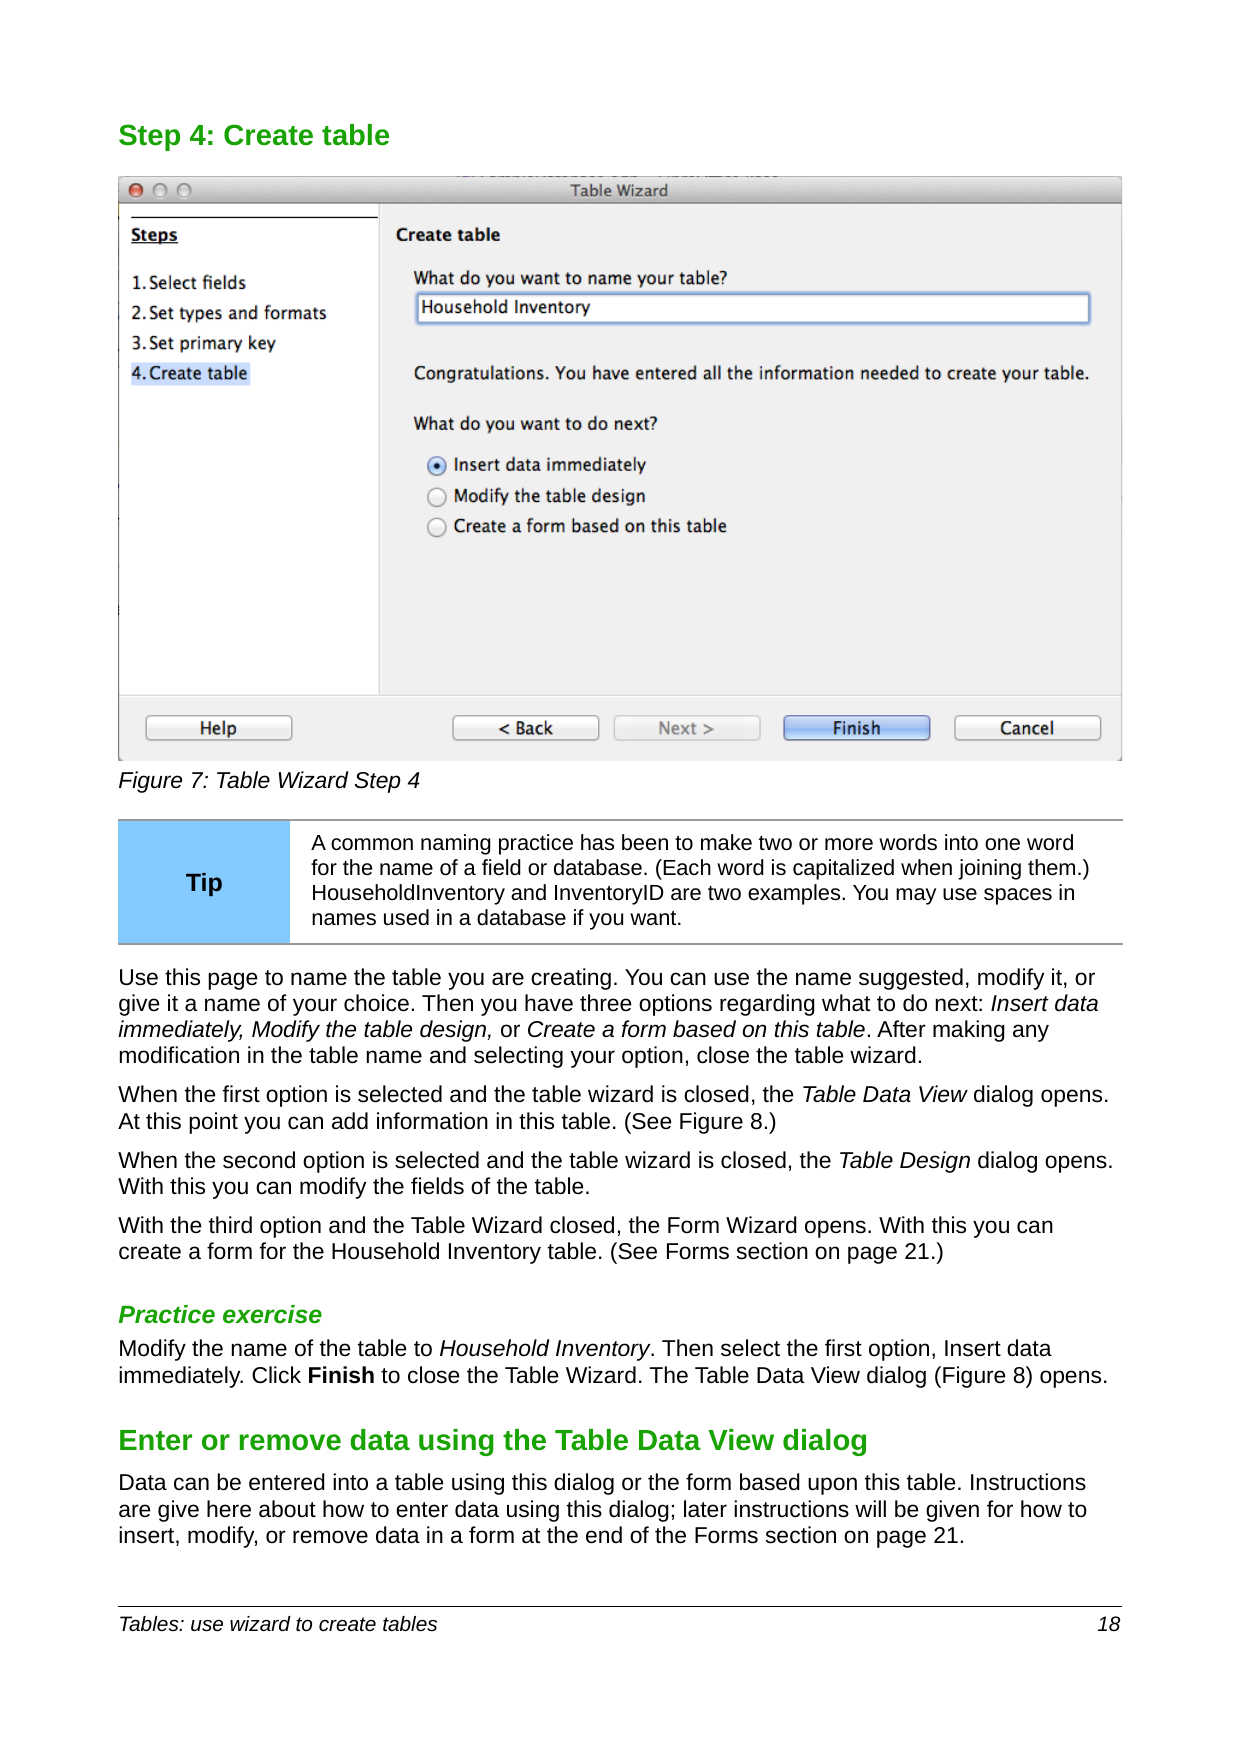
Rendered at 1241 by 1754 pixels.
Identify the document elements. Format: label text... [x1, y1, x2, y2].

text Figure 7: Table Wizard Step 4 [118, 767, 1122, 794]
subtitle Practice exercise [118, 1300, 1122, 1329]
text When the second option is selected and the table wizard is closed, the Table Design dialog opens. With this you can modify the fields of the table. [118, 1147, 1122, 1199]
text Modify the name of the table to Household Inventory. Then select the first option, Insert data immediately. Click Finish to close the Table Wizard. The Table Data View dialog (Figure 8) opens. [118, 1335, 1122, 1388]
subtitle Enter or remove data using the Table Data View dialog [118, 1423, 1122, 1457]
text When the first option is selected and the table wizard is closed, the Table Data View dialog opens. At this point you can add information in this table. (See Figure 8.) [118, 1081, 1122, 1134]
picture [118, 176, 1123, 761]
subtitle Step 4: Create table [118, 118, 1122, 152]
table_header A common naming practice has been to make two or more words into one word for the name of a field or database. (Each word is capitalized when joining them.) HouseholdInventory and InventoryID are two examples. You may use spaces in names used in a database if you want. [290, 821, 1123, 943]
text Use this page to name the table you are creating. You can use the name suggested, modify it, or give it a name of your choice. Then you have three options regarding what to do next: Insert data immediately, Modify the table design, or Create a form based on this table. After making any modification in the table name and selecting your option, close the table wizard. [118, 963, 1122, 1069]
text With the third option and the Table Wizard closed, the Form Wizard opens. With this you can create a form for the Household Inventory table. (See Forms section on page 21.) [118, 1212, 1122, 1264]
text Data can be entered into a table using this dialog or the form based upon this table. Instructions are give here about how to enter data using this dialog; later instructions will be given for how to insert, modify, or remove data in a form at the end of the Forms section on page 21. [118, 1469, 1122, 1548]
table_header Tip [118, 821, 290, 943]
